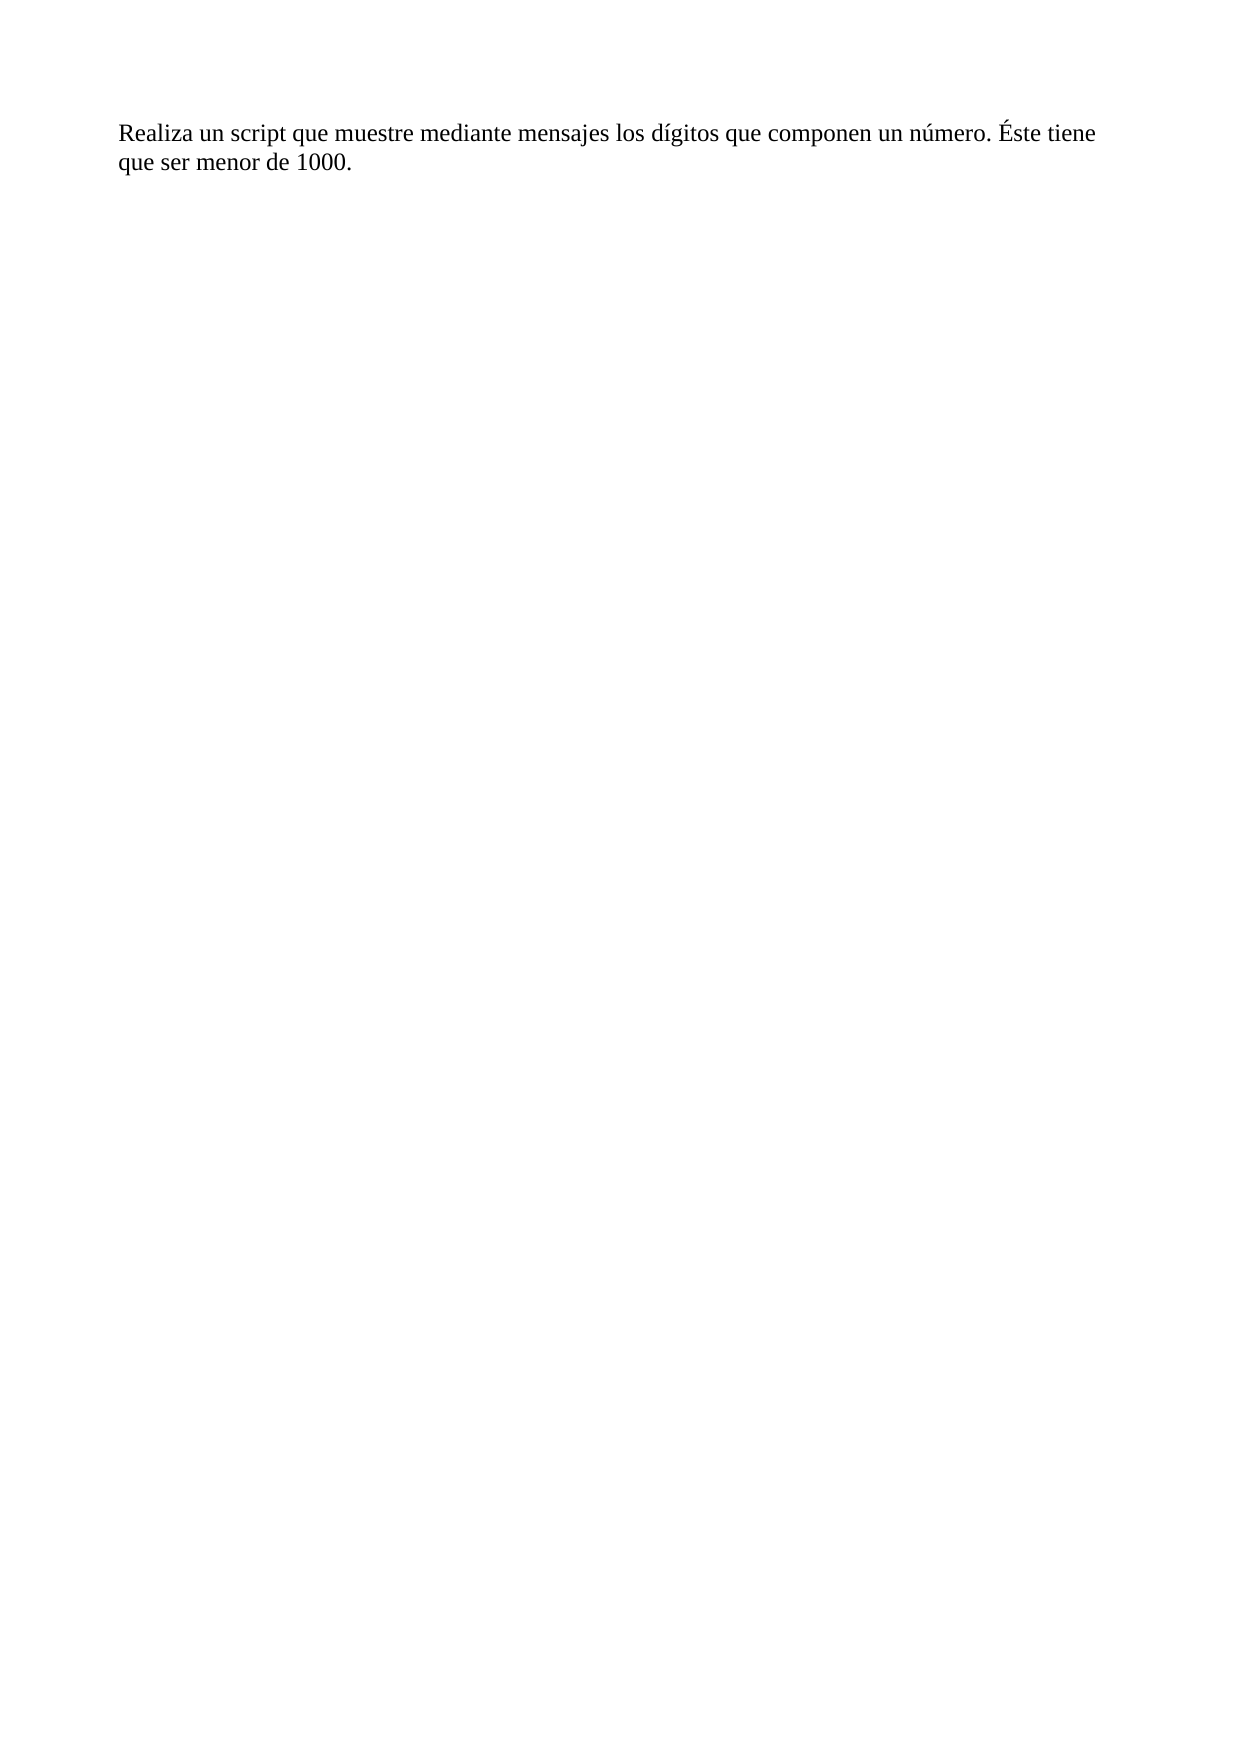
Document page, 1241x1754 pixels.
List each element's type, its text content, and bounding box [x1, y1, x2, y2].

text Realiza un script que muestre mediante mensajes los dígitos que componen un número. Éste tiene que ser menor de 1000. [118, 118, 1122, 176]
